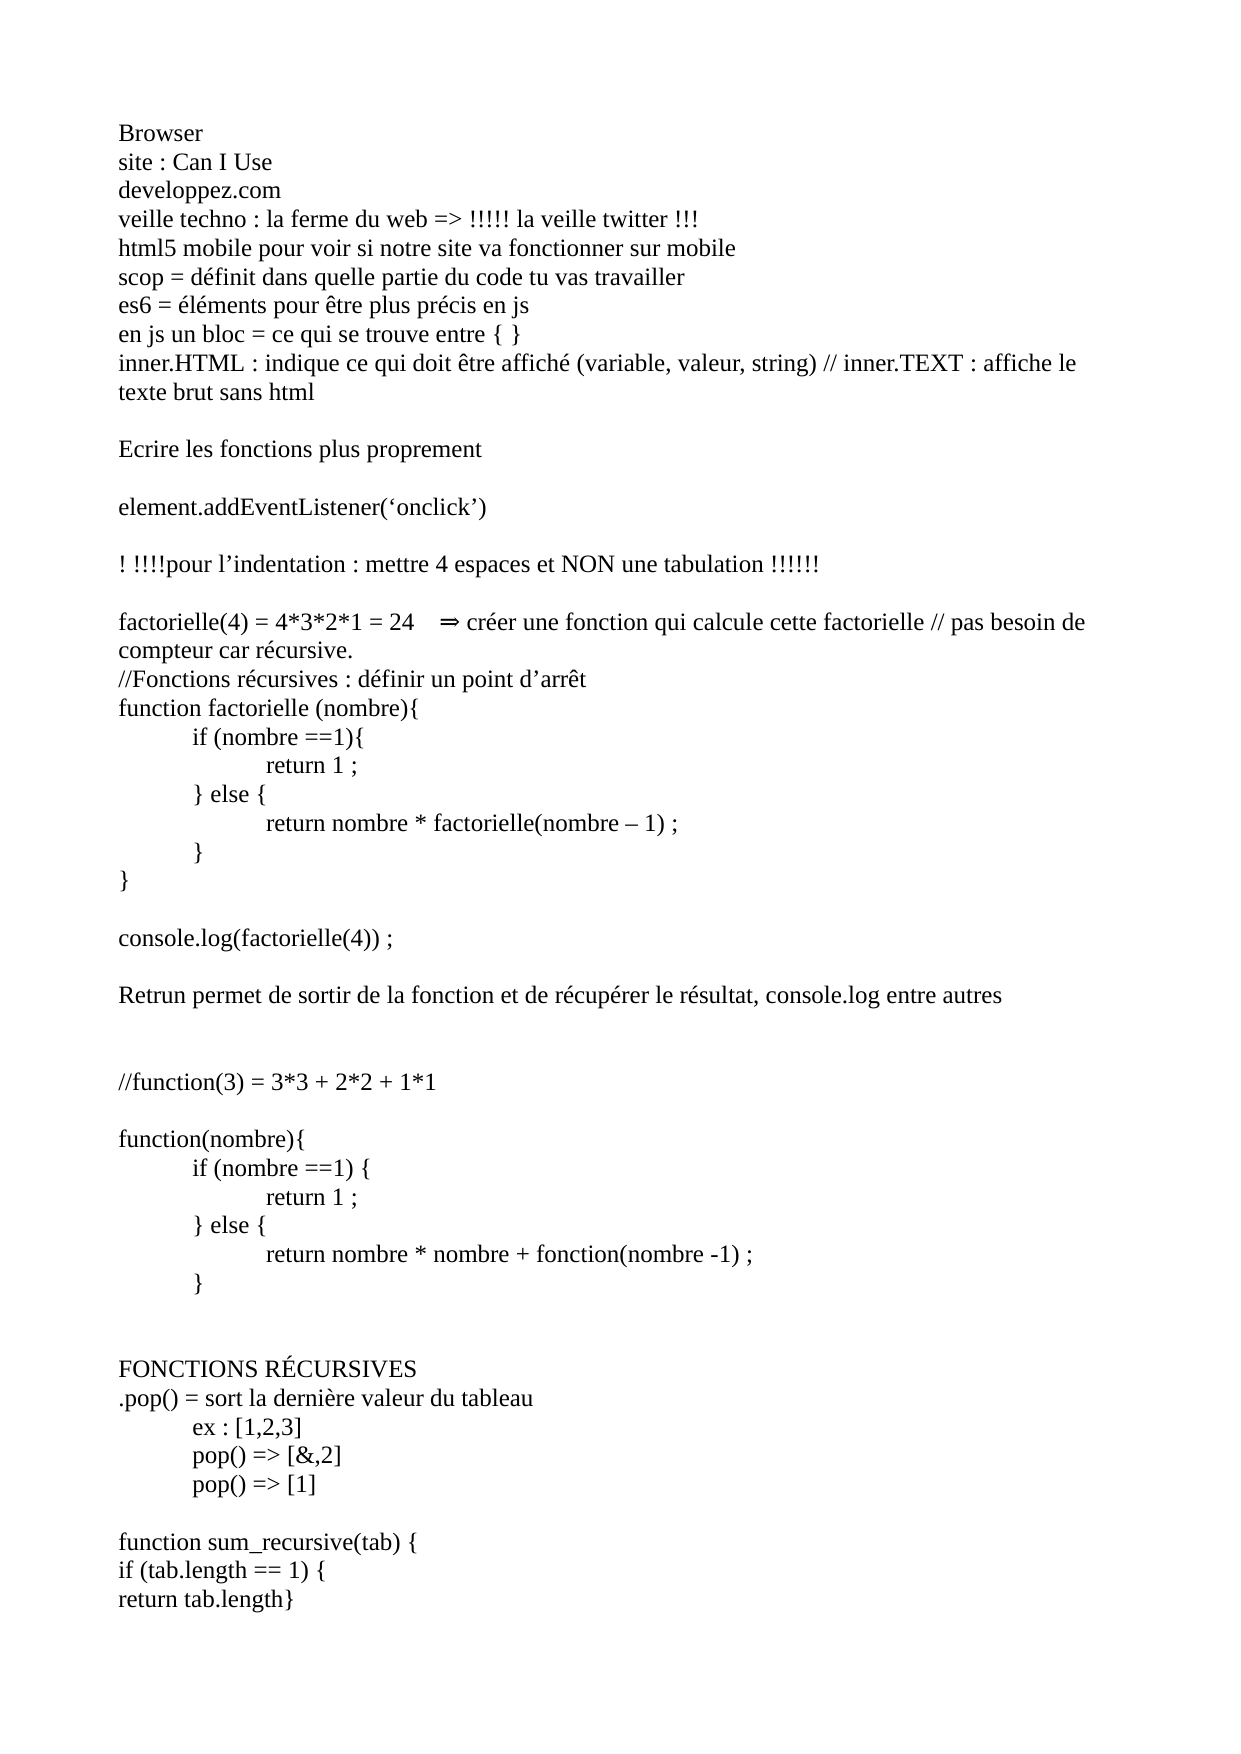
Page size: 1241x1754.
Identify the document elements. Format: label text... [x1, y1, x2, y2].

text Retrun permet de sortir de la fonction et de récupérer le résultat, console.log entre autres [118, 981, 1122, 1009]
text return 1 ; [118, 751, 1122, 779]
text console.log(factorielle(4)) ; [118, 923, 1122, 952]
text pop() => [1] [118, 1469, 1122, 1498]
text scop = définit dans quelle partie du code tu vas travailler [118, 262, 1122, 291]
text function factorielle (nombre){ [118, 693, 1122, 722]
text en js un bloc = ce qui se trouve entre { } [118, 319, 1122, 348]
text es6 = éléments pour être plus précis en js [118, 291, 1122, 319]
text Browser [118, 118, 1122, 147]
text if (tab.length == 1) { [118, 1556, 1122, 1584]
text pop() => [&,2] [118, 1441, 1122, 1469]
text developpez.com [118, 176, 1122, 204]
text Ecrire les fonctions plus proprement [118, 434, 1122, 463]
text return nombre * nombre + fonction(nombre -1) ; [118, 1239, 1122, 1268]
text FONCTIONS RÉCURSIVES [118, 1354, 1122, 1383]
text } [118, 837, 1122, 866]
text } [118, 866, 1122, 894]
text if (nombre ==1){ [118, 722, 1122, 751]
text .pop() = sort la dernière valeur du tableau [118, 1383, 1122, 1412]
text veille techno : la ferme du web => !!!!! la veille twitter !!! [118, 204, 1122, 233]
text //function(3) = 3*3 + 2*2 + 1*1 [118, 1067, 1122, 1096]
text function sum_recursive(tab) { [118, 1527, 1122, 1556]
text return tab.length} [118, 1584, 1122, 1613]
text return nombre * factorielle(nombre – 1) ; [118, 808, 1122, 837]
text } [118, 1268, 1122, 1297]
text element.addEventListener(‘onclick’) [118, 492, 1122, 521]
text inner.HTML : indique ce qui doit être affiché (variable, valeur, string) // inner.TEXT : affiche le texte brut sans html [118, 348, 1122, 406]
text } else { [118, 779, 1122, 808]
text html5 mobile pour voir si notre site va fonctionner sur mobile [118, 233, 1122, 262]
text function(nombre){ [118, 1124, 1122, 1153]
text ex : [1,2,3] [118, 1412, 1122, 1441]
text return 1 ; [118, 1182, 1122, 1211]
text } else { [118, 1211, 1122, 1239]
text if (nombre ==1) { [118, 1153, 1122, 1182]
text ! !!!!pour l’indentation : mettre 4 espaces et NON une tabulation !!!!!! [118, 549, 1122, 578]
text factorielle(4) = 4*3*2*1 = 24 ⇒ créer une fonction qui calcule cette factorielle // pas besoin de compteur car récursive. [118, 607, 1122, 664]
text site : Can I Use [118, 147, 1122, 176]
text //Fonctions récursives : définir un point d’arrêt [118, 664, 1122, 693]
